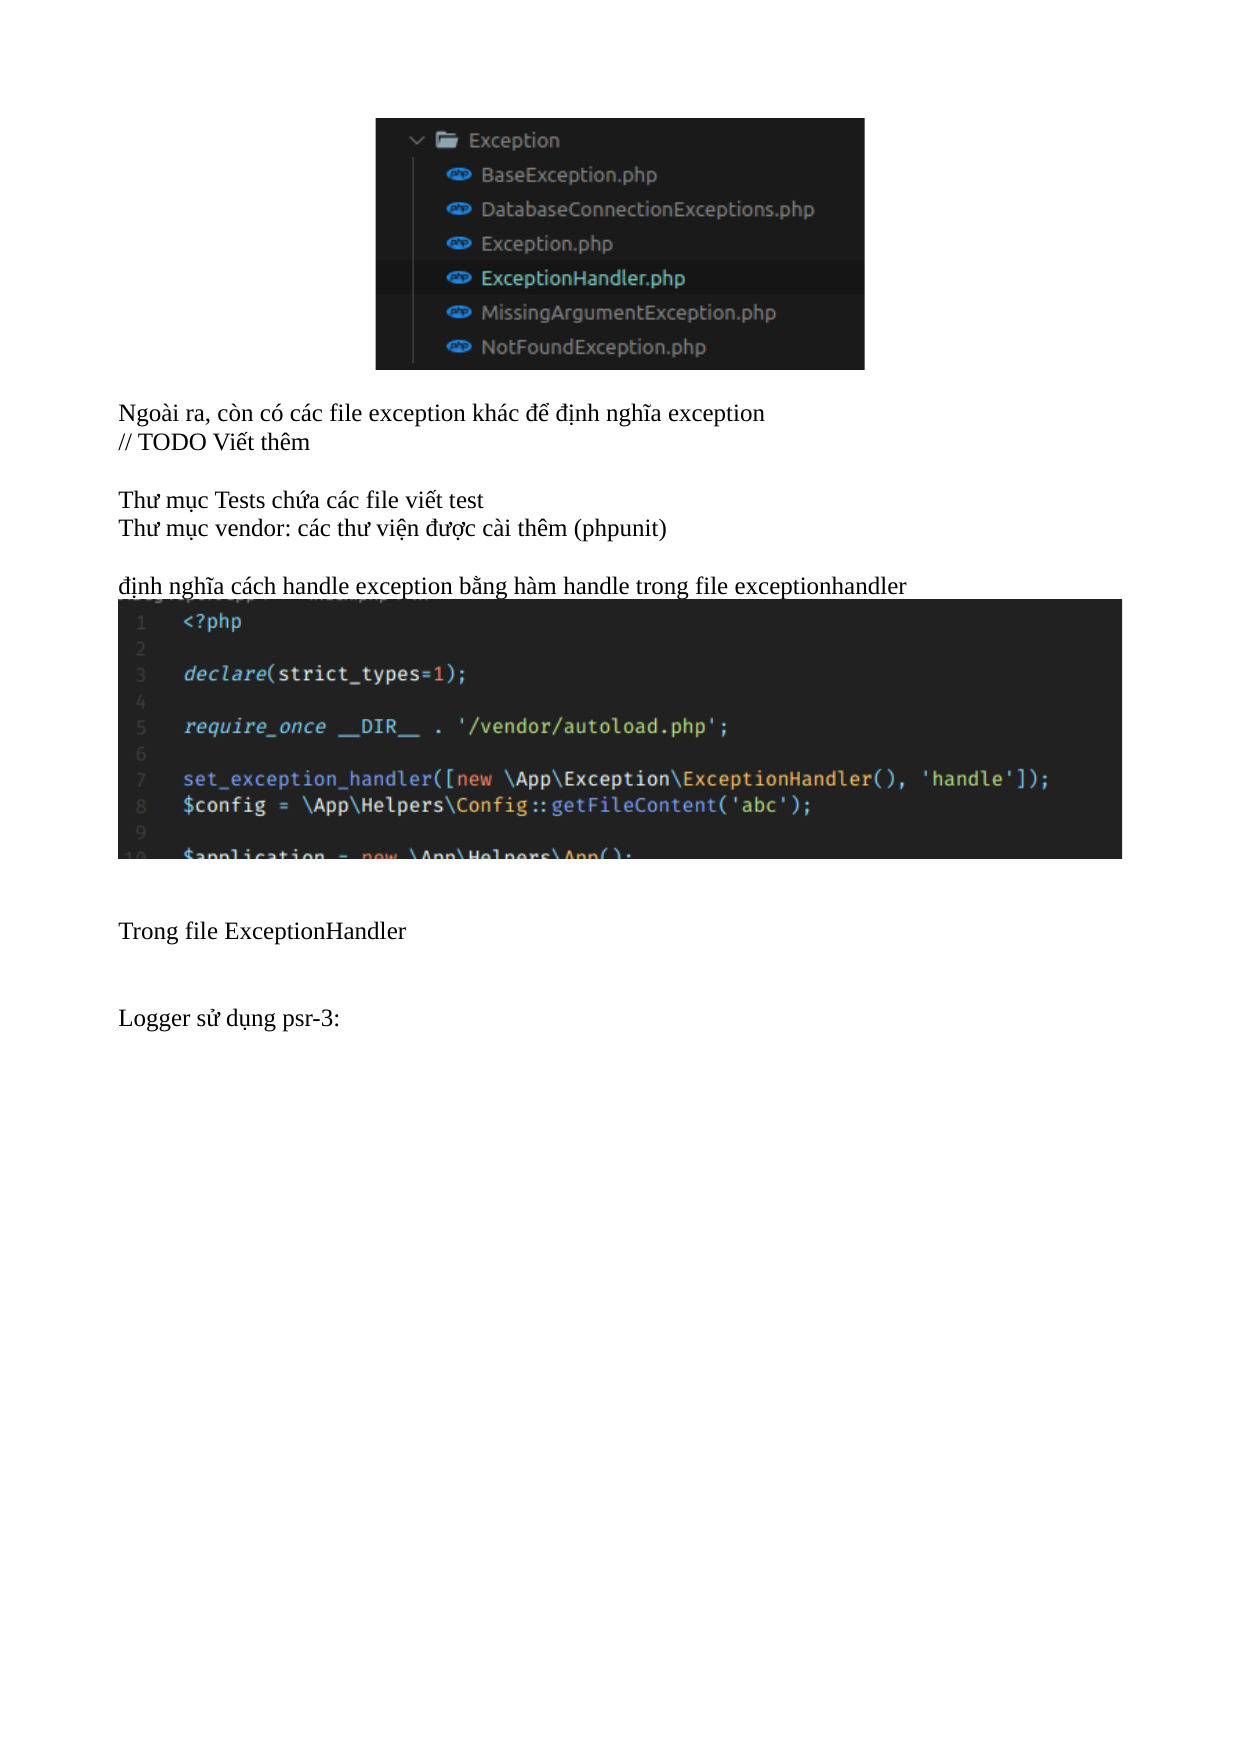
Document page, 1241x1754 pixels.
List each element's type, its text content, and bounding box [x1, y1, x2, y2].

picture [118, 599, 1123, 859]
text Thư mục Tests chứa các file viết test [118, 485, 1122, 513]
text định nghĩa cách handle exception bằng hàm handle trong file exceptionhandler [118, 571, 1122, 599]
picture [375, 118, 865, 370]
text Trong file ExceptionHandler [118, 916, 1122, 945]
text Ngoài ra, còn có các file exception khác để định nghĩa exception [118, 398, 1122, 427]
text Logger sử dụng psr-3: [118, 1003, 1122, 1031]
text Thư mục vendor: các thư viện được cài thêm (phpunit) [118, 513, 1122, 542]
text // TODO Viết thêm [118, 427, 1122, 456]
